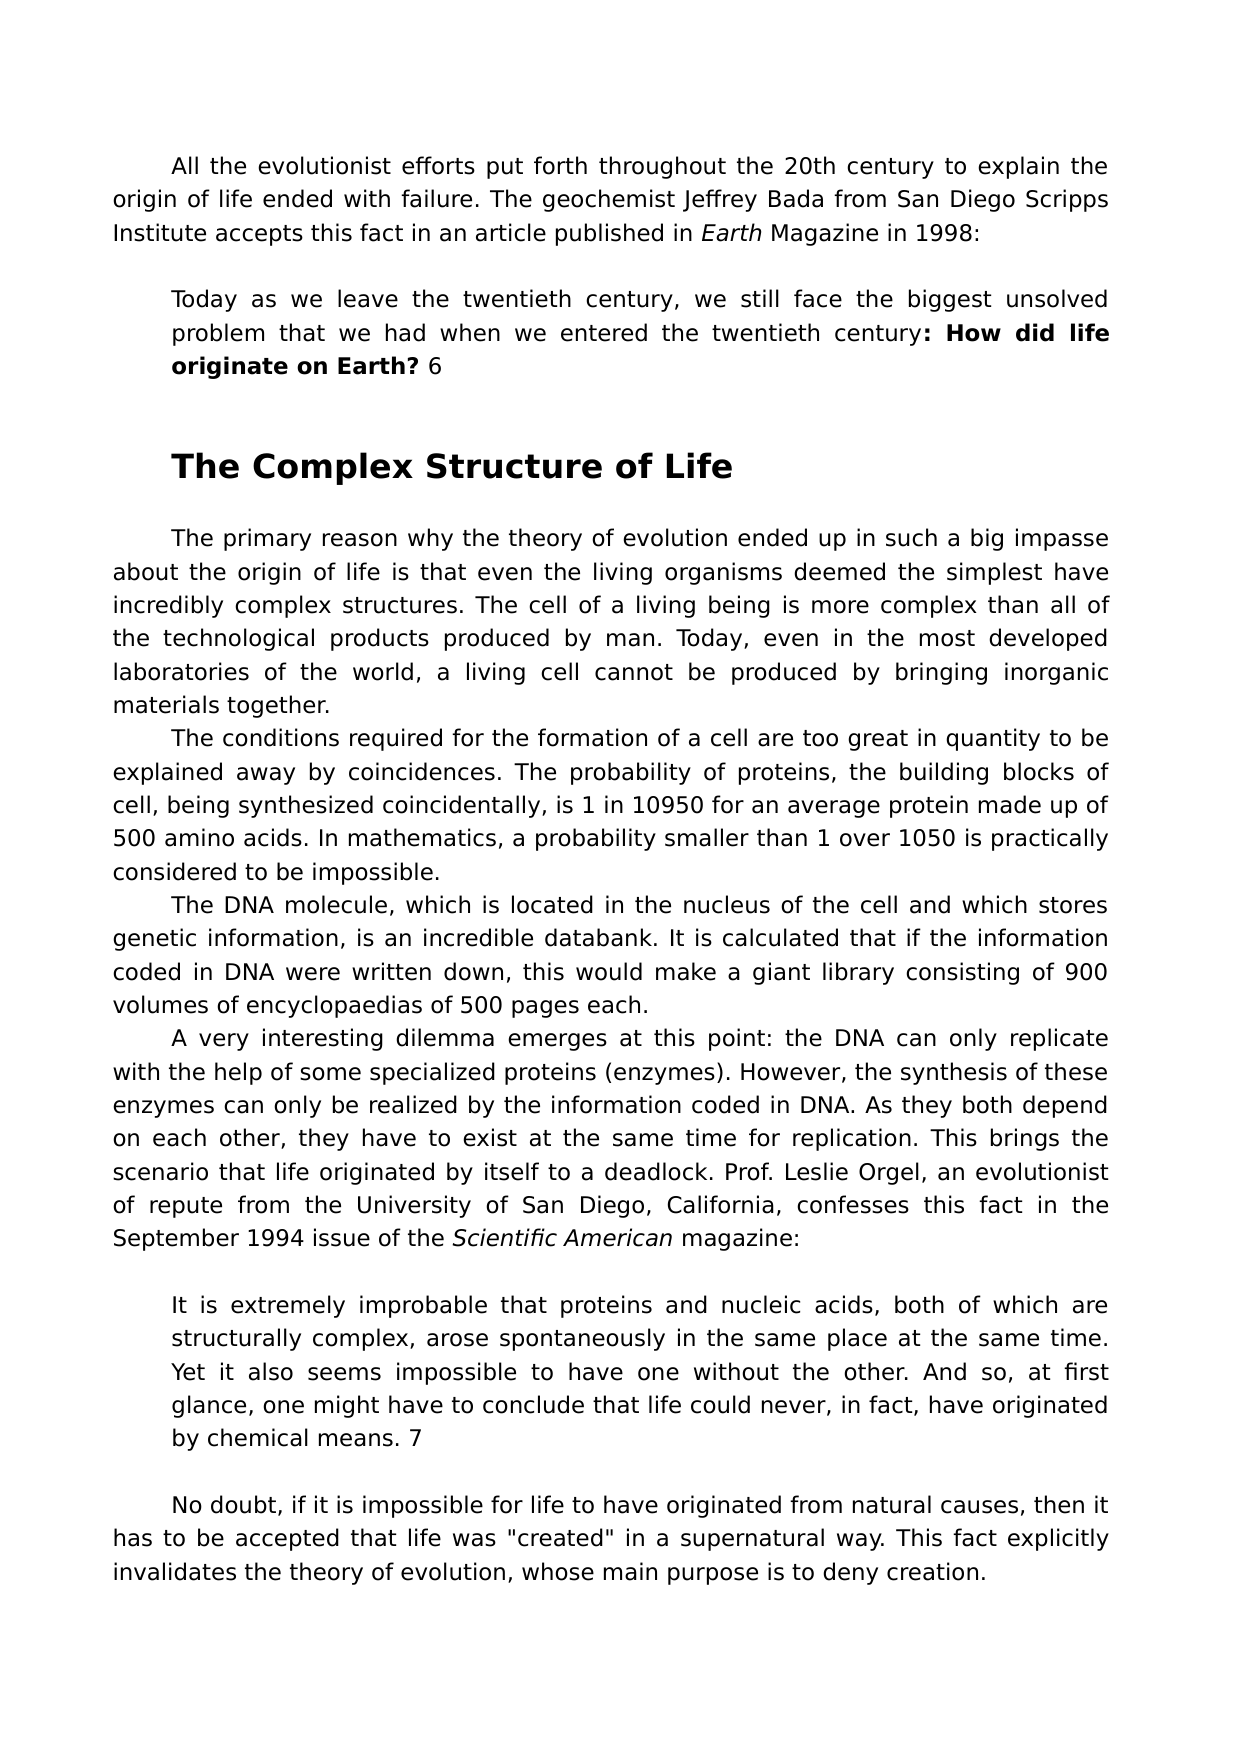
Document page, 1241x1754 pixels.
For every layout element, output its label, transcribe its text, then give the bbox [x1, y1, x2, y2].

text The DNA molecule, which is located in the nucleus of the cell and which stores genetic information, is an incredible databank. It is calculated that if the information coded in DNA were written down, this would make a giant library consisting of 900 volumes of encyclopaedias of 500 pages each. [112, 887, 1110, 1020]
text No doubt, if it is impossible for life to have originated from natural causes, then it has to be accepted that life was "created" in a supernatural way. This fact explicitly invalidates the theory of evolution, whose main purpose is to deny creation. [112, 1487, 1110, 1587]
text It is extremely improbable that proteins and nucleic acids, both of which are structurally complex, arose spontaneously in the same place at the same time. Yet it also seems impossible to have one without the other. And so, at first glance, one might have to conclude that life could never, in fact, have originated by chemical means. 7 [171, 1287, 1110, 1453]
text All the evolutionist efforts put forth throughout the 20th century to explain the origin of life ended with failure. The geochemist Jeffrey Bada from San Diego Scripps Institute accepts this fact in an article published in Earth Magazine in 1998: [112, 148, 1110, 248]
text The conditions required for the formation of a cell are too great in quantity to be explained away by coincidences. The probability of proteins, the building blocks of cell, being synthesized coincidentally, is 1 in 10950 for an average protein made up of 500 amino acids. In mathematics, a probability smaller than 1 over 1050 is practically considered to be impossible. [112, 720, 1110, 887]
text The primary reason why the theory of evolution ended up in such a big impasse about the origin of life is that even the living organisms deemed the simplest have incredibly complex structures. The cell of a living being is more complex than all of the technological products produced by man. Today, even in the most developed laboratories of the world, a living cell cannot be produced by bringing inorganic materials together. [112, 520, 1110, 720]
text The Complex Structure of Life [112, 448, 1110, 487]
text Today as we leave the twentieth century, we still face the biggest unsolved problem that we had when we entered the twentieth century: How did life originate on Earth? 6 [171, 281, 1110, 381]
text A very interesting dilemma emerges at this point: the DNA can only replicate with the help of some specialized proteins (enzymes). However, the synthesis of these enzymes can only be realized by the information coded in DNA. As they both depend on each other, they have to exist at the same time for replication. This brings the scenario that life originated by itself to a deadlock. Prof. Leslie Orgel, an evolutionist of repute from the University of San Diego, California, confesses this fact in the September 1994 issue of the Scientific American magazine: [112, 1020, 1110, 1253]
